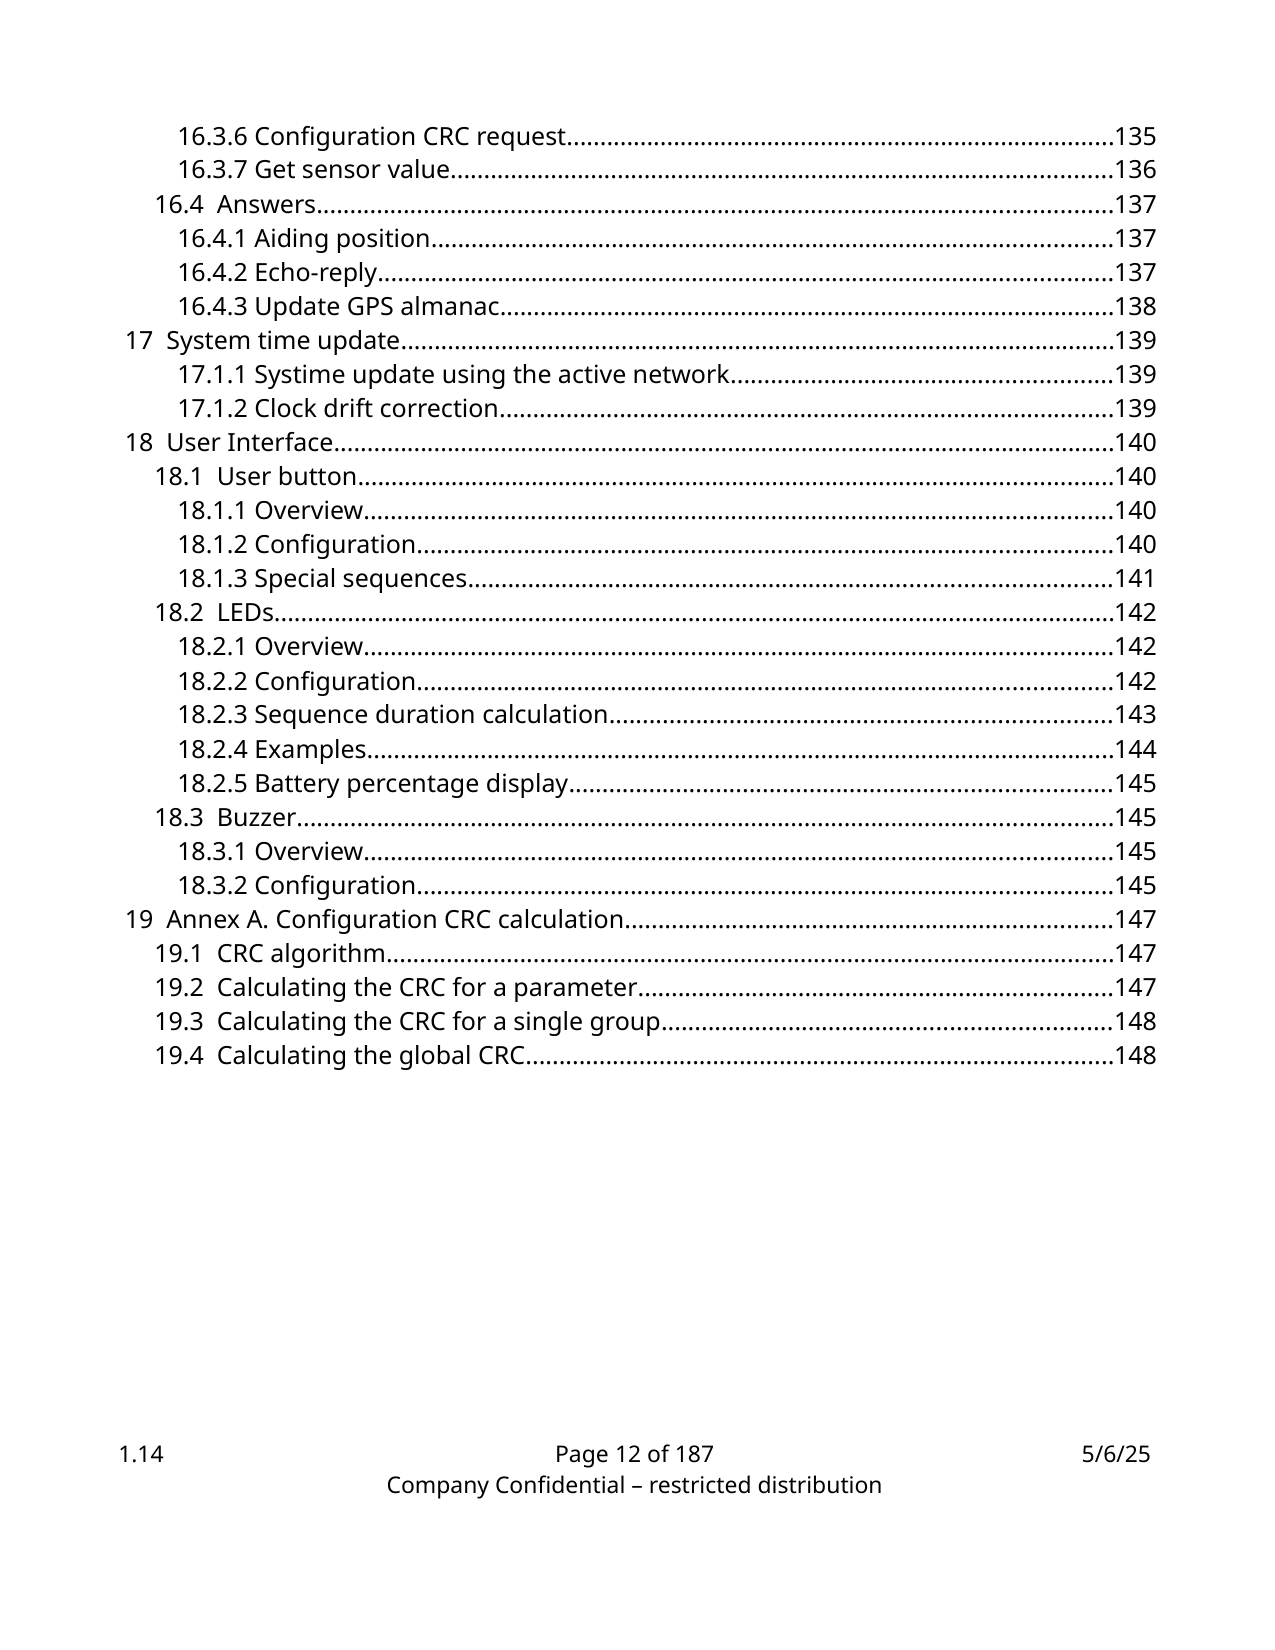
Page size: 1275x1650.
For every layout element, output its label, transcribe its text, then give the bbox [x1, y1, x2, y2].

text 18.3.1 Overview 145 [177, 833, 1157, 867]
text 18.2.3 Sequence duration calculation 143 [177, 697, 1157, 731]
text 16.4 Answers 137 [148, 186, 1157, 220]
text 18.2.5 Battery percentage display 145 [177, 765, 1157, 799]
text 18.2.4 Examples 144 [177, 731, 1157, 765]
text 18.2.1 Overview 142 [177, 629, 1157, 663]
text 16.4.1 Aiding position 137 [177, 220, 1157, 254]
text 16.3.7 Get sensor value 136 [177, 152, 1157, 186]
text 18.1 User button 140 [148, 459, 1157, 493]
text 18.1.3 Special sequences 141 [177, 561, 1157, 595]
text 18.2 LEDs 142 [148, 595, 1157, 629]
text 16.4.2 Echo-reply 137 [177, 254, 1157, 288]
text 19.3 Calculating the CRC for a single group 148 [148, 1004, 1157, 1038]
text 19 Annex A. Configuration CRC calculation 147 [118, 902, 1157, 936]
text 17.1.2 Clock drift correction 139 [177, 391, 1157, 425]
text 17 System time update 139 [118, 322, 1157, 357]
text 16.3.6 Configuration CRC request 135 [177, 118, 1157, 152]
text 16.4.3 Update GPS almanac 138 [177, 288, 1157, 322]
text 18.3.2 Configuration 145 [177, 867, 1157, 902]
text 18 User Interface 140 [118, 425, 1157, 459]
text 18.3 Buzzer 145 [148, 799, 1157, 833]
text 19.1 CRC algorithm 147 [148, 936, 1157, 970]
text 18.2.2 Configuration 142 [177, 663, 1157, 697]
text 18.1.1 Overview 140 [177, 493, 1157, 527]
text 19.4 Calculating the global CRC 148 [148, 1038, 1157, 1072]
text 17.1.1 Systime update using the active network 139 [177, 357, 1157, 391]
text 19.2 Calculating the CRC for a parameter 147 [148, 970, 1157, 1004]
text 18.1.2 Configuration 140 [177, 527, 1157, 561]
